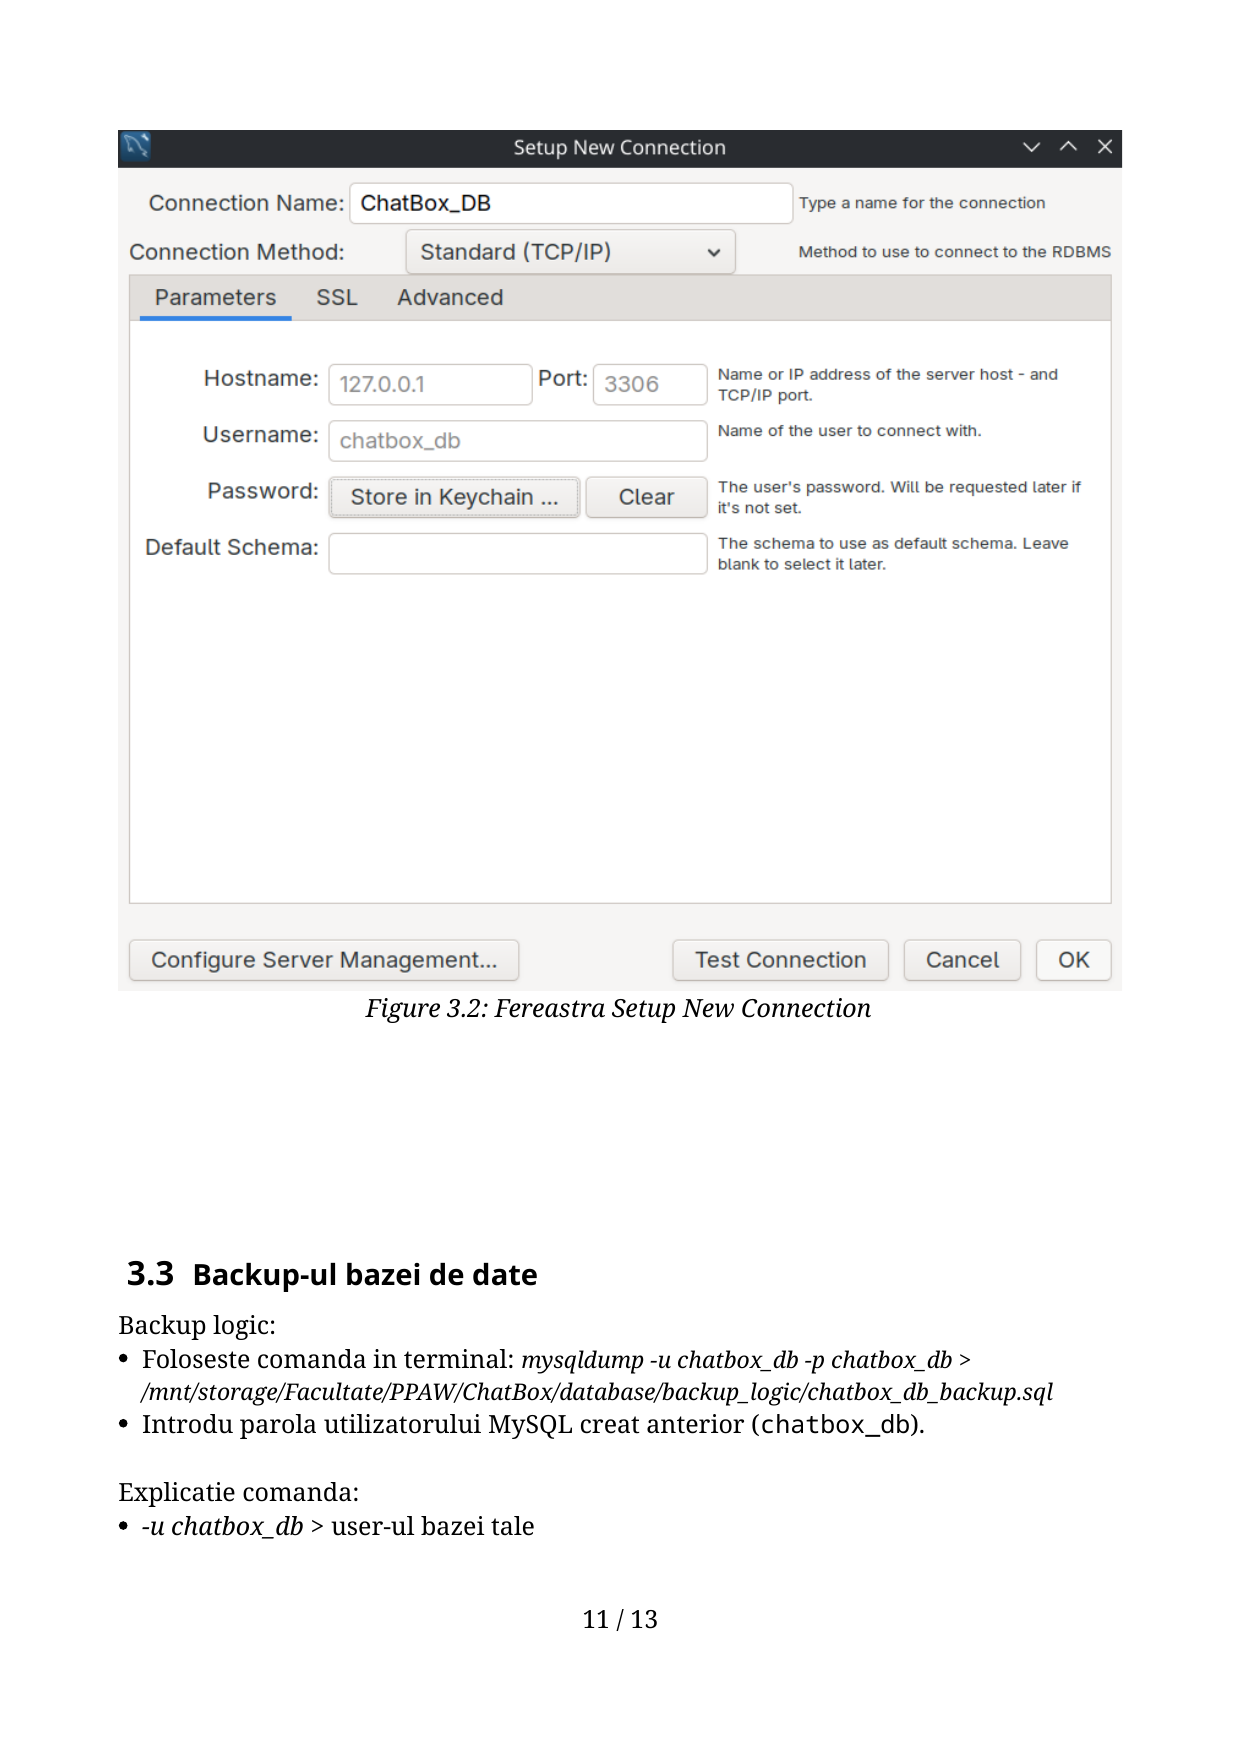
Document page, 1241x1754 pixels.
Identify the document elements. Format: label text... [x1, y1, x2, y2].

text Figure 3.2: Fereastra Setup New Connection [118, 991, 1122, 1024]
text Explicatie comanda: [118, 1475, 1122, 1509]
picture [118, 130, 1123, 991]
list Introdu parola utilizatorului MySQL creat anterior (chatbox_db). [118, 1407, 1122, 1441]
list -u chatbox_db > user-ul bazei tale [118, 1509, 1122, 1543]
list Foloseste comanda in terminal: mysqldump -u chatbox_db -p chatbox_db > /mnt/storage/Facultate/PPAW/ChatBox/database/backup_logic/chatbox_db_backup.sql [118, 1341, 1122, 1407]
subtitle Backup-ul bazei de date [118, 1249, 1122, 1295]
text Backup logic: [118, 1307, 1122, 1341]
